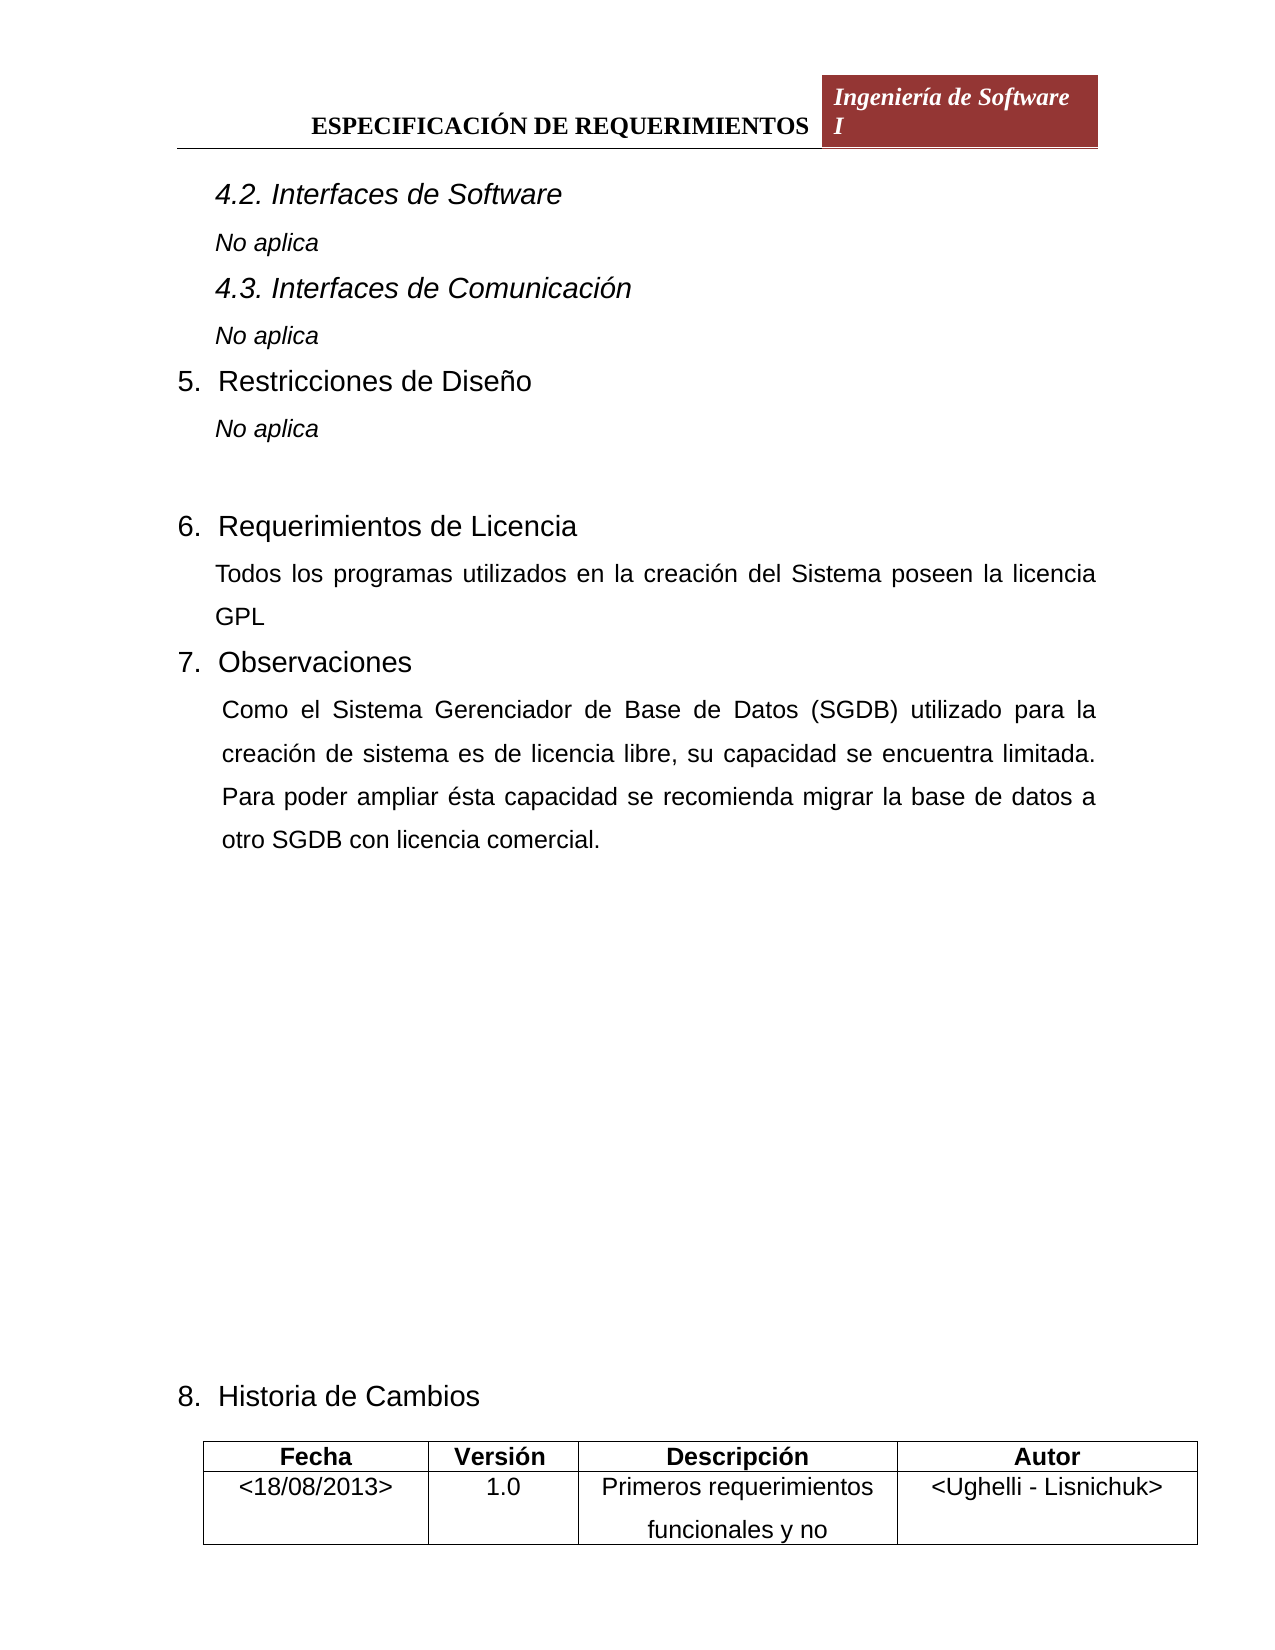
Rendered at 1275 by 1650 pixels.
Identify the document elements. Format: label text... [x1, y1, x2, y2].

text Todos los programas utilizados en la creación del Sistema poseen la licencia GPL [215, 559, 1098, 631]
text No aplica [215, 414, 1098, 443]
subtitle 5. Restricciones de Diseño [177, 364, 1098, 398]
subtitle 6. Requerimientos de Licencia [177, 509, 1098, 542]
table_cell 1.0 [429, 1472, 578, 1544]
table_cell <Ughelli - Lisnichuk> [898, 1472, 1197, 1544]
table_cell <18/08/2013> [204, 1472, 428, 1544]
subtitle 7. Observaciones [177, 645, 1098, 679]
text No aplica [215, 228, 1098, 256]
table_cell Primeros requerimientos funcionales y no [579, 1472, 897, 1544]
table_header Versión [429, 1442, 578, 1471]
subtitle 4.2. Interfaces de Software [215, 177, 1098, 211]
subtitle 4.3. Interfaces de Comunicación [215, 271, 1098, 304]
table_header Descripción [579, 1442, 897, 1471]
table_header Autor [898, 1442, 1197, 1471]
table_header Fecha [204, 1442, 428, 1471]
text Como el Sistema Gerenciador de Base de Datos (SGDB) utilizado para la creación de sistema es de licencia libre, su capacidad se encuentra limitada. Para poder ampliar ésta capacidad se recomienda migrar la base de datos a otro SGDB con licencia comercial. [177, 696, 1098, 854]
subtitle 8. Historia de Cambios [177, 1379, 1098, 1412]
text No aplica [215, 321, 1098, 350]
